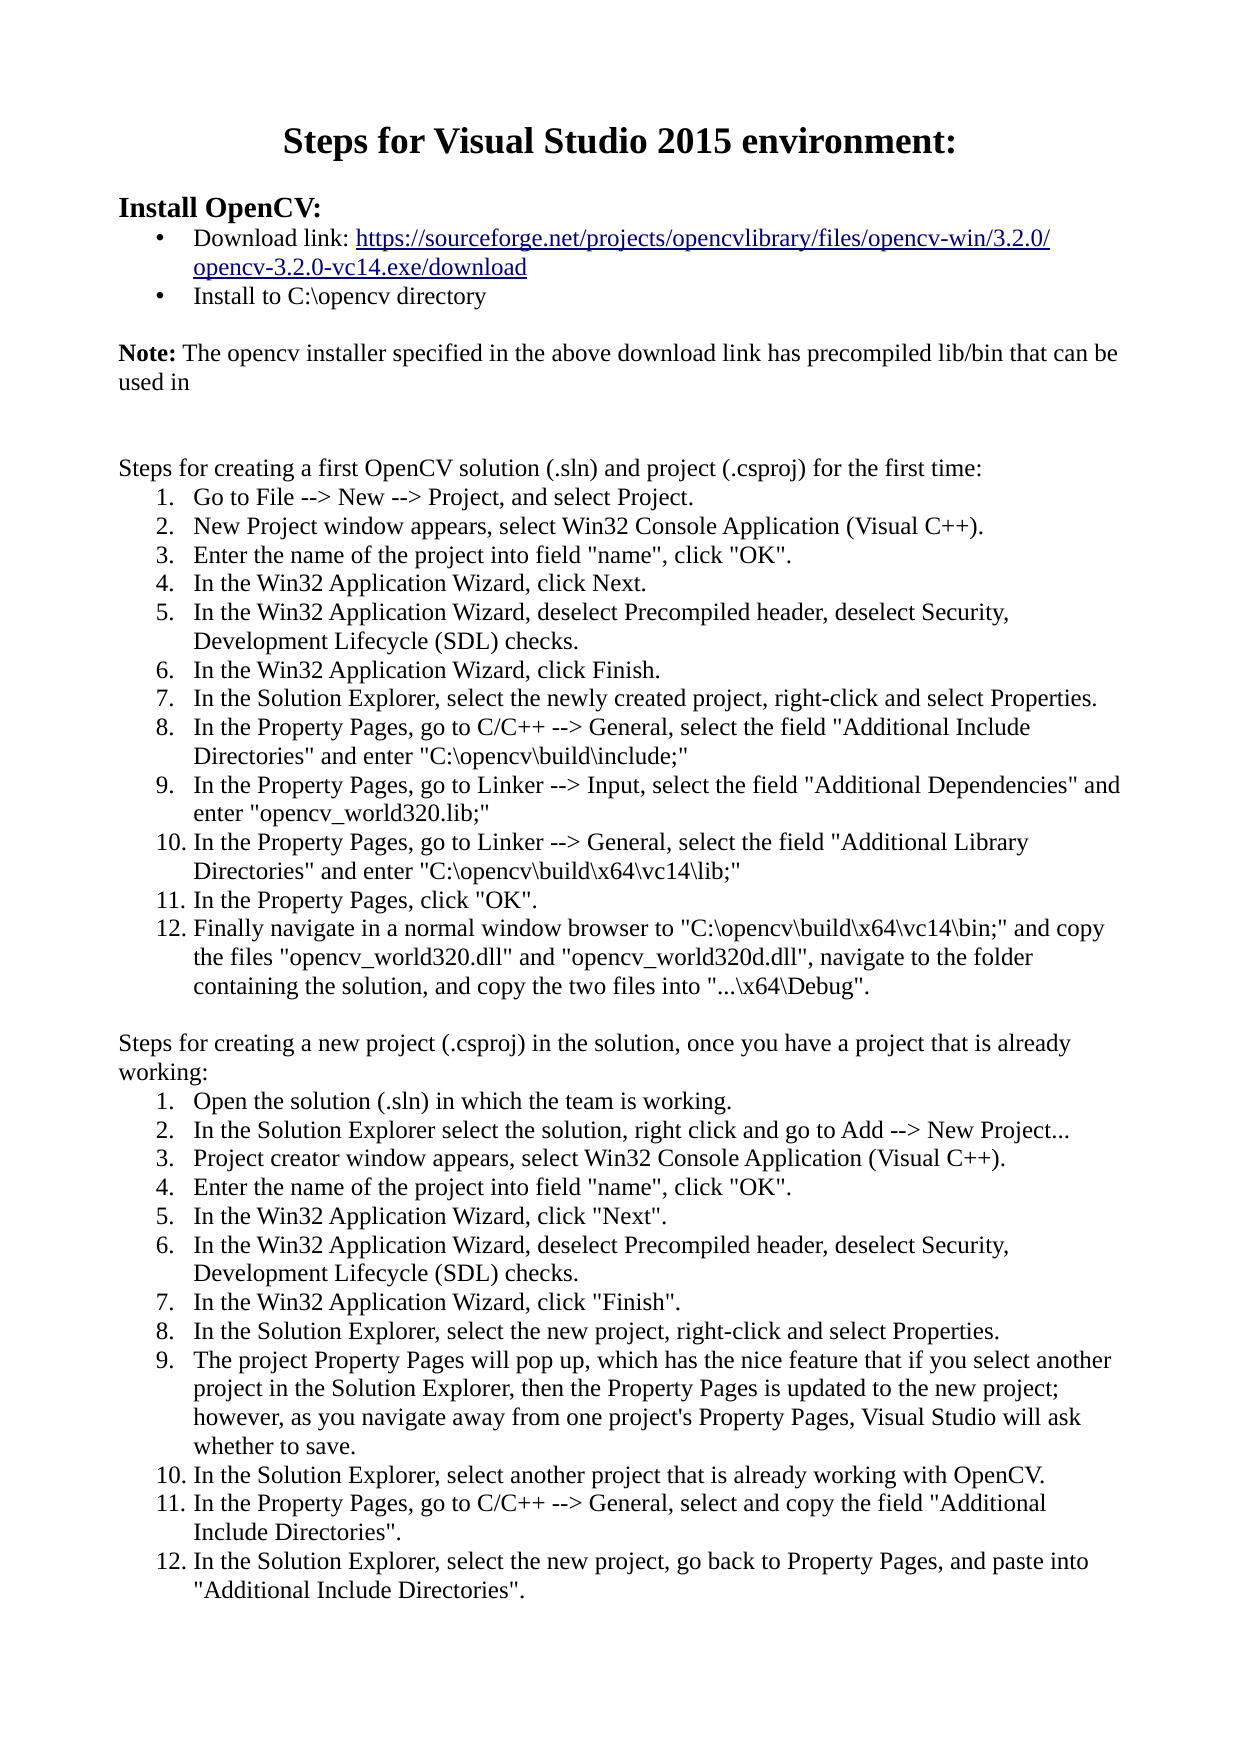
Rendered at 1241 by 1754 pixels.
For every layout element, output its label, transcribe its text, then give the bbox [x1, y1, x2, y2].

list Enter the name of the project into field "name", click "OK". [156, 540, 1122, 568]
list Install to C:\opencv directory [156, 281, 1122, 310]
list In the Win32 Application Wizard, click Next. [156, 568, 1122, 597]
list Download link: https://sourceforge.net/projects/opencvlibrary/files/opencv-win/3.2.0/opencv-3.2.0-vc14.exe/download [156, 223, 1122, 281]
list In the Win32 Application Wizard, click "Finish". [156, 1287, 1122, 1316]
list In the Property Pages, click "OK". [156, 885, 1122, 913]
list Finally navigate in a normal window browser to "C:\opencv\build\x64\vc14\bin;" and copy the files "opencv_world320.dll" and "opencv_world320d.dll", navigate to the folder containing the solution, and copy the two files into "...\x64\Debug". [156, 913, 1122, 1000]
list The project Property Pages will pop up, which has the nice feature that if you select another project in the Solution Explorer, then the Property Pages is updated to the new project; however, as you navigate away from one project's Property Pages, Visual Studio will ask whether to save. [156, 1345, 1122, 1460]
list Open the solution (.sln) in which the team is working. [156, 1086, 1122, 1115]
list In the Solution Explorer, select the new project, right-click and select Properties. [156, 1316, 1122, 1345]
list In the Property Pages, go to Linker --> Input, select the field "Additional Dependencies" and enter "opencv_world320.lib;" [156, 770, 1122, 827]
list Project creator window appears, select Win32 Console Application (Visual C++). [156, 1143, 1122, 1172]
list In the Solution Explorer, select the newly created project, right-click and select Properties. [156, 683, 1122, 712]
list New Project window appears, select Win32 Console Application (Visual C++). [156, 511, 1122, 540]
list In the Property Pages, go to C/C++ --> General, select and copy the field "Additional Include Directories". [156, 1488, 1122, 1546]
text Steps for Visual Studio 2015 environment: [118, 118, 1122, 161]
text Note: The opencv installer specified in the above download link has precompiled lib/bin that can be used in [118, 338, 1122, 396]
list In the Property Pages, go to Linker --> General, select the field "Additional Library Directories" and enter "C:\opencv\build\x64\vc14\lib;" [156, 827, 1122, 885]
list In the Win32 Application Wizard, click Finish. [156, 655, 1122, 683]
text Steps for creating a first OpenCV solution (.sln) and project (.csproj) for the first time: [118, 453, 1122, 482]
list Enter the name of the project into field "name", click "OK". [156, 1172, 1122, 1201]
list In the Property Pages, go to C/C++ --> General, select the field "Additional Include Directories" and enter "C:\opencv\build\include;" [156, 712, 1122, 770]
list In the Win32 Application Wizard, deselect Precompiled header, deselect Security, Development Lifecycle (SDL) checks. [156, 597, 1122, 655]
list In the Solution Explorer select the solution, right click and go to Add --> New Project... [156, 1115, 1122, 1143]
text Install OpenCV: [118, 190, 1122, 223]
list In the Solution Explorer, select another project that is already working with OpenCV. [156, 1460, 1122, 1488]
list Go to File --> New --> Project, and select Project. [156, 482, 1122, 511]
list In the Win32 Application Wizard, deselect Precompiled header, deselect Security, Development Lifecycle (SDL) checks. [156, 1230, 1122, 1287]
text Steps for creating a new project (.csproj) in the solution, once you have a project that is already working: [118, 1028, 1122, 1086]
list In the Win32 Application Wizard, click "Next". [156, 1201, 1122, 1230]
list In the Solution Explorer, select the new project, go back to Property Pages, and paste into "Additional Include Directories". [156, 1546, 1122, 1603]
